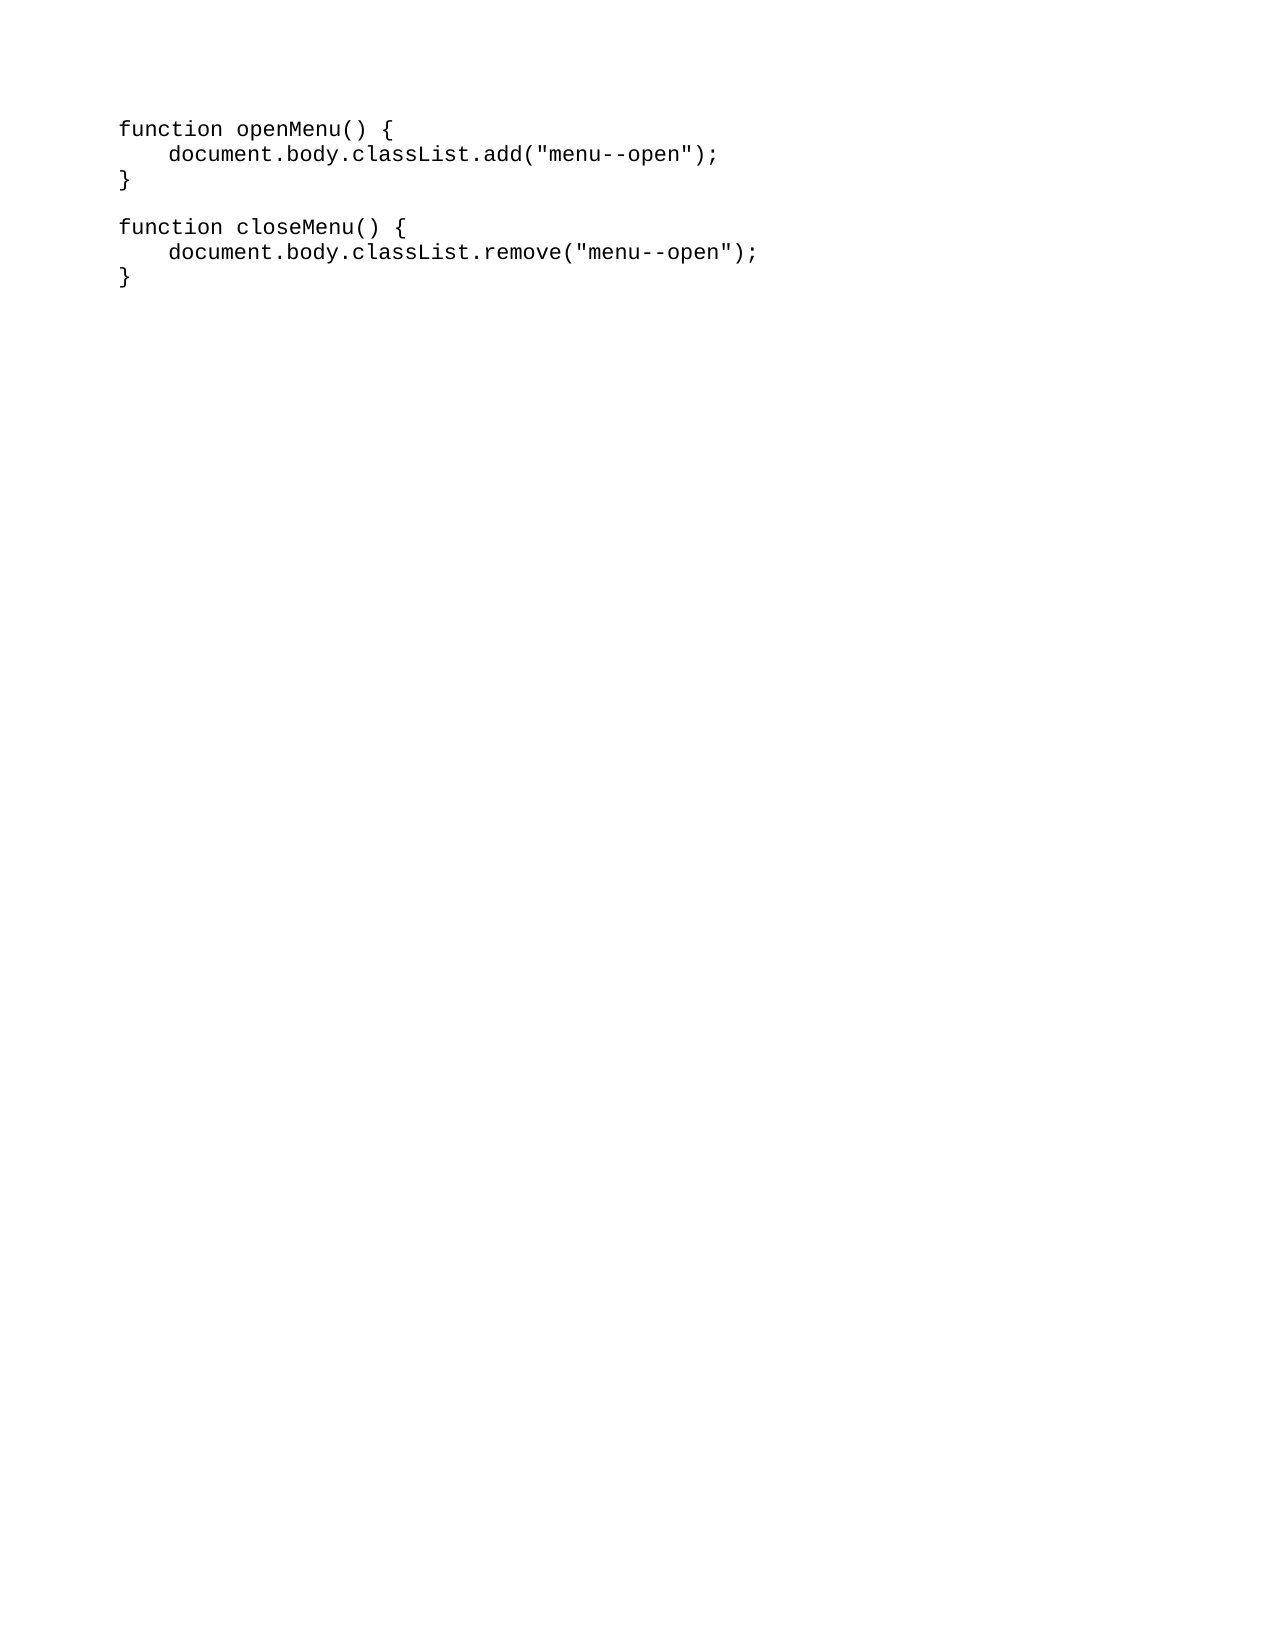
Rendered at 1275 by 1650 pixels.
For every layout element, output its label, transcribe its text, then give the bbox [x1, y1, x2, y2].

text function closeMenu() { [118, 216, 1157, 241]
text } [118, 168, 1157, 192]
text function openMenu() { [118, 118, 1157, 143]
text document.body.classList.add("menu--open"); [118, 143, 1157, 168]
text } [118, 266, 1157, 291]
text document.body.classList.remove("menu--open"); [118, 241, 1157, 266]
